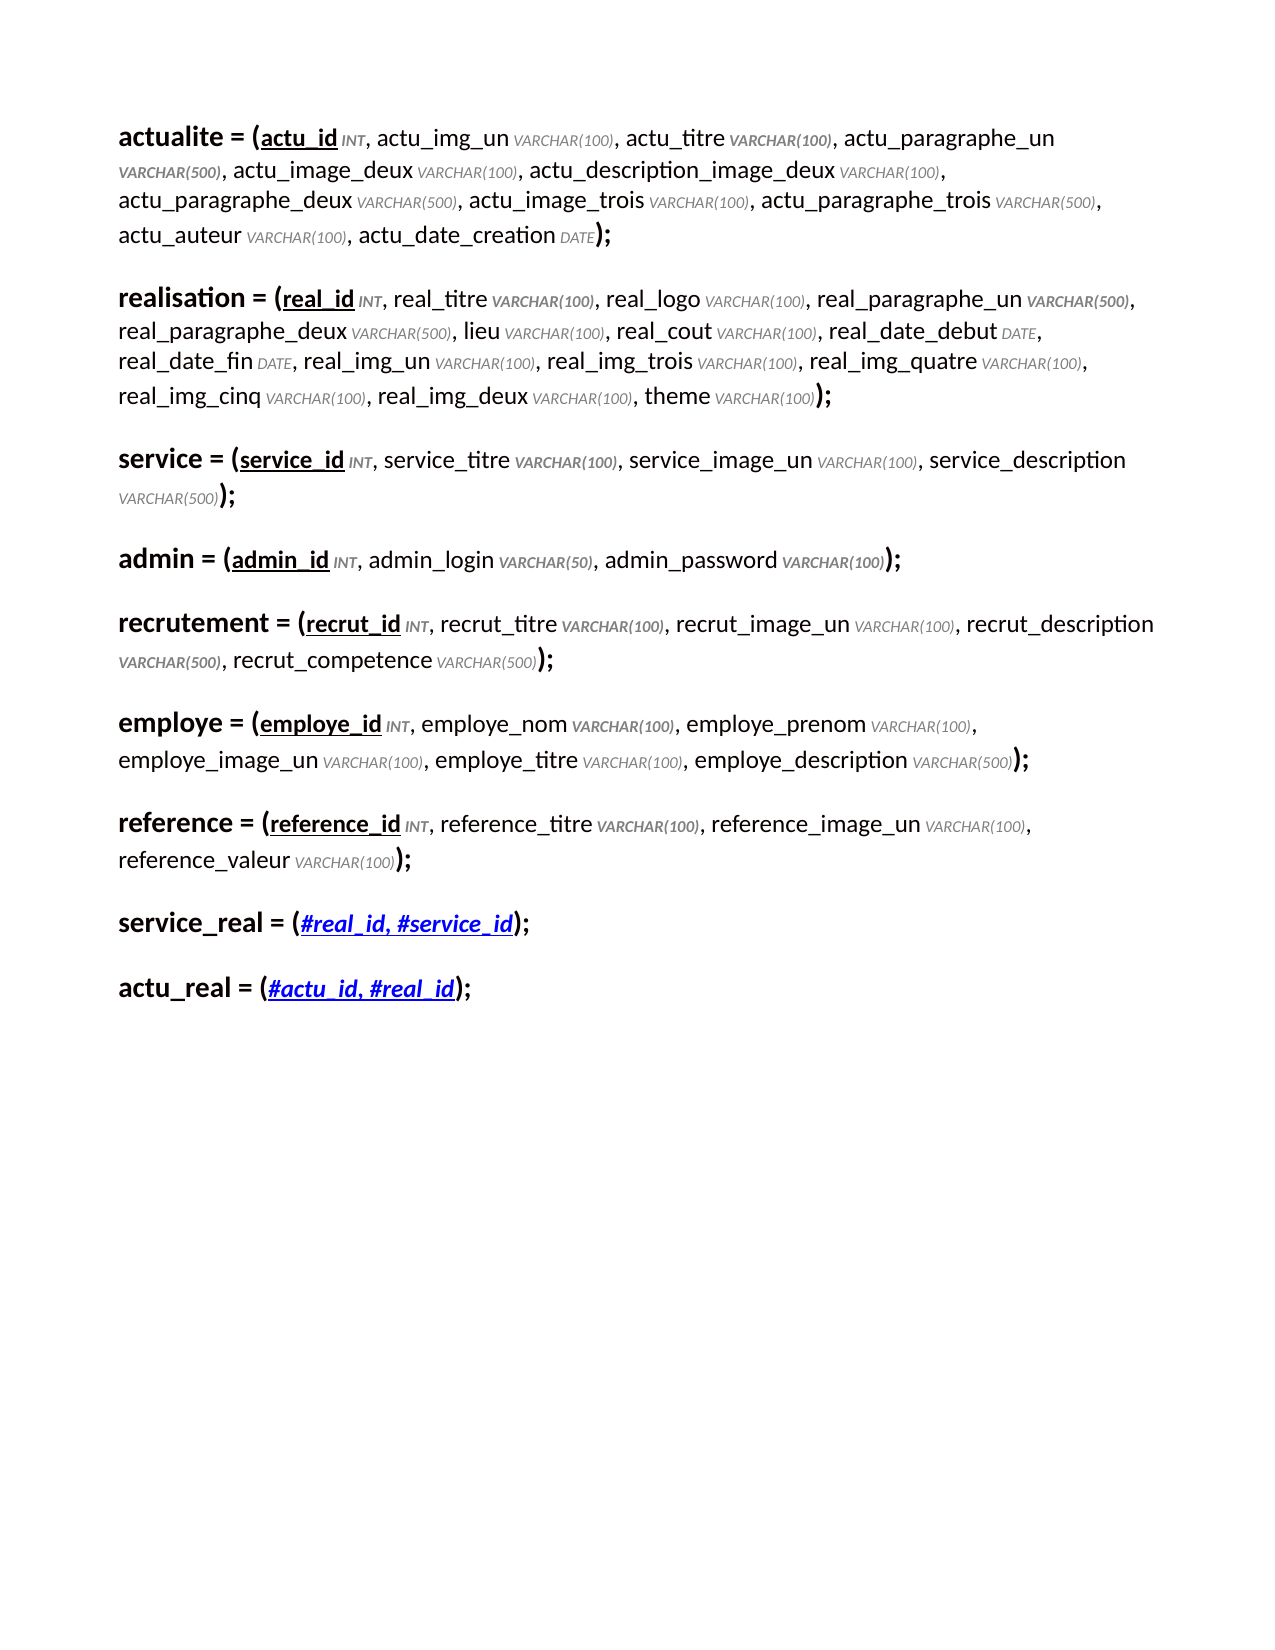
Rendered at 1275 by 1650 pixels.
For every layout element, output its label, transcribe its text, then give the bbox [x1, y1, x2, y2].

text reference = (reference_id INT, reference_titre VARCHAR(100), reference_image_un VARCHAR(100), reference_valeur VARCHAR(100)); [118, 804, 1157, 876]
text admin = (admin_id INT, admin_login VARCHAR(50), admin_password VARCHAR(100)); [118, 540, 1157, 576]
text service_real = (#real_id, #service_id); [118, 904, 1157, 940]
text employe = (employe_id INT, employe_nom VARCHAR(100), employe_prenom VARCHAR(100), employe_image_un VARCHAR(100), employe_titre VARCHAR(100), employe_description VARCHAR(500)); [118, 704, 1157, 776]
text recrutement = (recrut_id INT, recrut_titre VARCHAR(100), recrut_image_un VARCHAR(100), recrut_description VARCHAR(500), recrut_competence VARCHAR(500)); [118, 604, 1157, 676]
text service = (service_id INT, service_titre VARCHAR(100), service_image_un VARCHAR(100), service_description VARCHAR(500)); [118, 440, 1157, 511]
text actu_real = (#actu_id, #real_id); [118, 969, 1157, 1004]
text realisation = (real_id INT, real_titre VARCHAR(100), real_logo VARCHAR(100), real_paragraphe_un VARCHAR(500), real_paragraphe_deux VARCHAR(500), lieu VARCHAR(100), real_cout VARCHAR(100), real_date_debut DATE, real_date_fin DATE, real_img_un VARCHAR(100), real_img_trois VARCHAR(100), real_img_quatre VARCHAR(100), real_img_cinq VARCHAR(100), real_img_deux VARCHAR(100), theme VARCHAR(100)); [118, 279, 1157, 411]
text actualite = (actu_id INT, actu_img_un VARCHAR(100), actu_titre VARCHAR(100), actu_paragraphe_un VARCHAR(500), actu_image_deux VARCHAR(100), actu_description_image_deux VARCHAR(100), actu_paragraphe_deux VARCHAR(500), actu_image_trois VARCHAR(100), actu_paragraphe_trois VARCHAR(500), actu_auteur VARCHAR(100), actu_date_creation DATE); [118, 118, 1157, 250]
